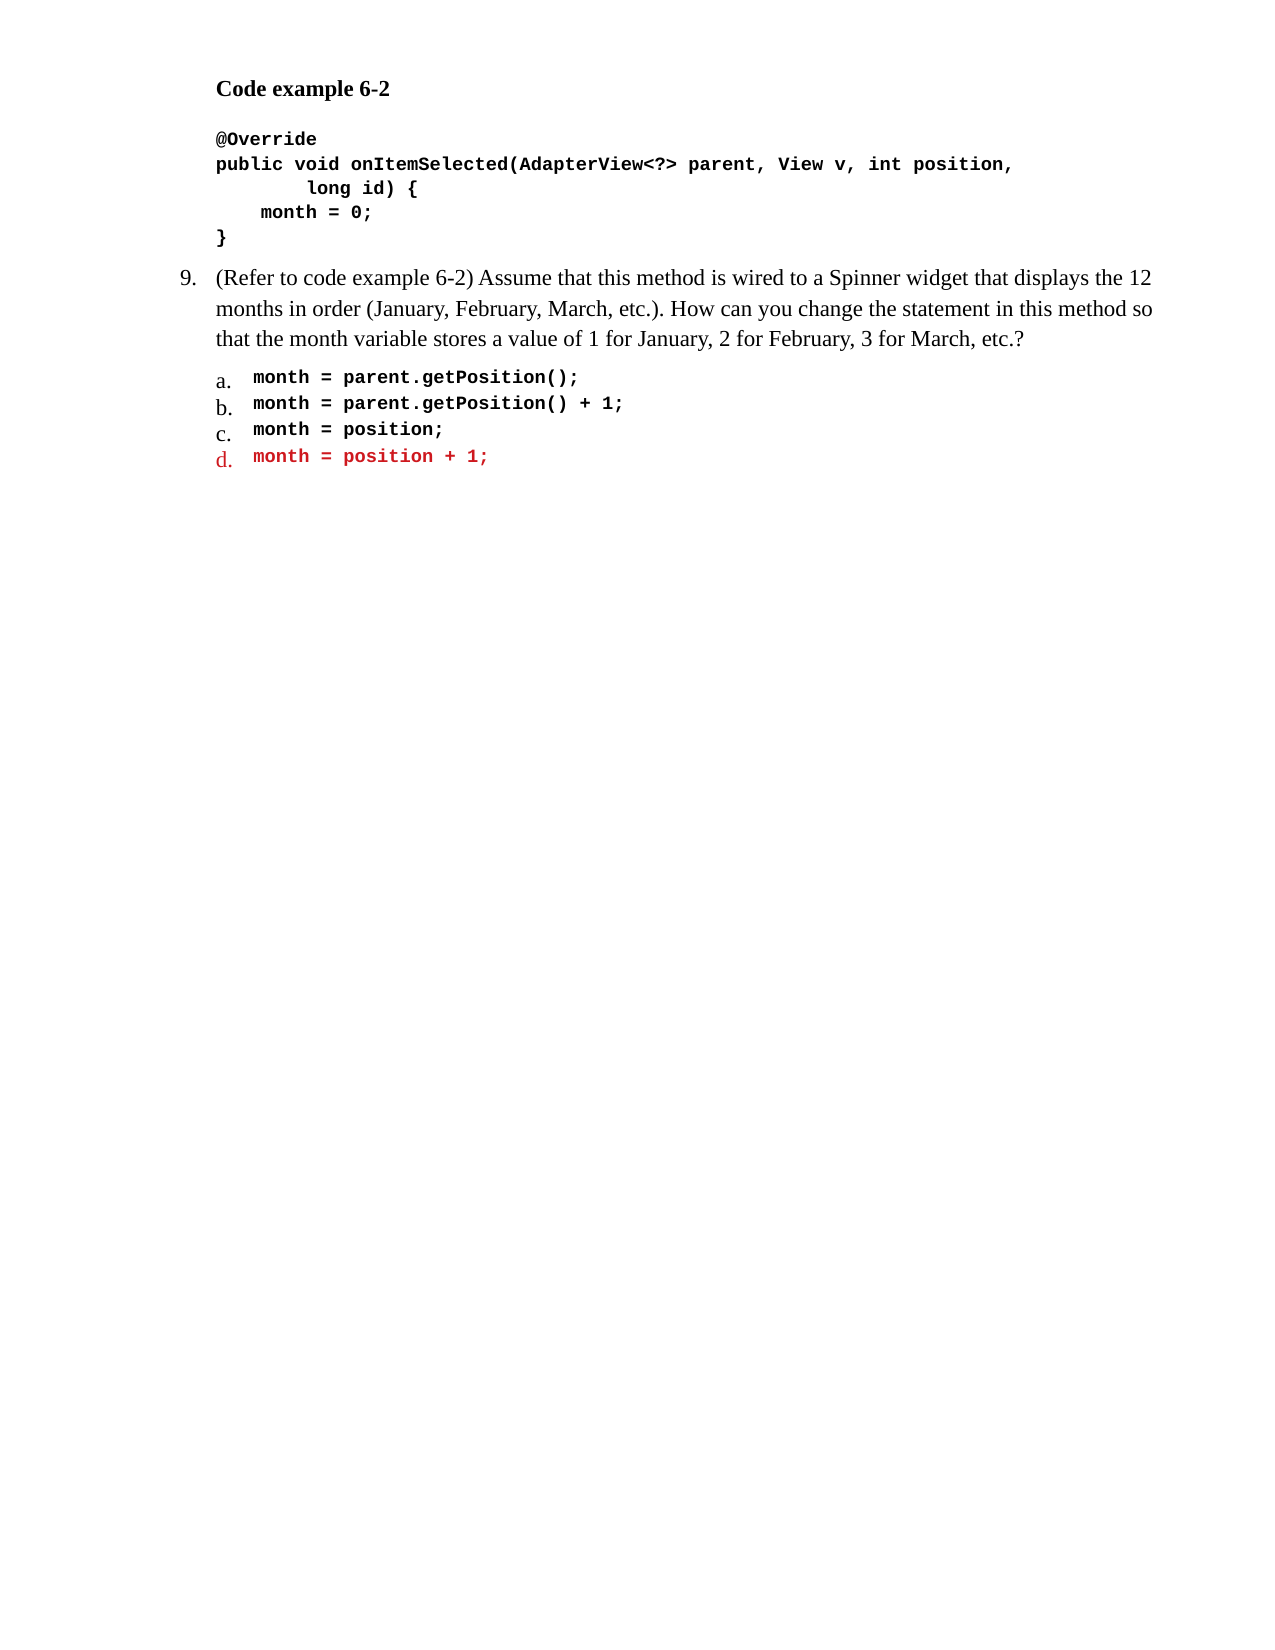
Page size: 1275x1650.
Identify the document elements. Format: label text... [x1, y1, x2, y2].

text long id) { [216, 179, 1162, 200]
table_header a. [211, 368, 248, 394]
text @Override [216, 130, 1162, 151]
text Code example 6-2 [216, 75, 1162, 101]
table_cell d. [211, 447, 248, 473]
table_cell b. [211, 394, 248, 420]
table_header month = parent.getPosition(); [249, 368, 1092, 394]
text } [216, 227, 1162, 249]
table_cell month = position + 1; [249, 447, 1092, 473]
table_cell month = parent.getPosition() + 1; [249, 394, 1092, 420]
table_cell c. [211, 420, 248, 447]
text 9. (Refer to code example 6-2) Assume that this method is wired to a Spinner widget that displays the 12 months in order (January, February, March, etc.). How can you change the statement in this method so that the month variable stores a value of 1 for January, 2 for February, 3 for March, etc.? [150, 264, 1162, 351]
text month = 0; [216, 203, 1162, 224]
table_cell month = position; [249, 420, 1092, 447]
text public void onItemSelected(AdapterView<?> parent, View v, int position, [216, 154, 1162, 176]
